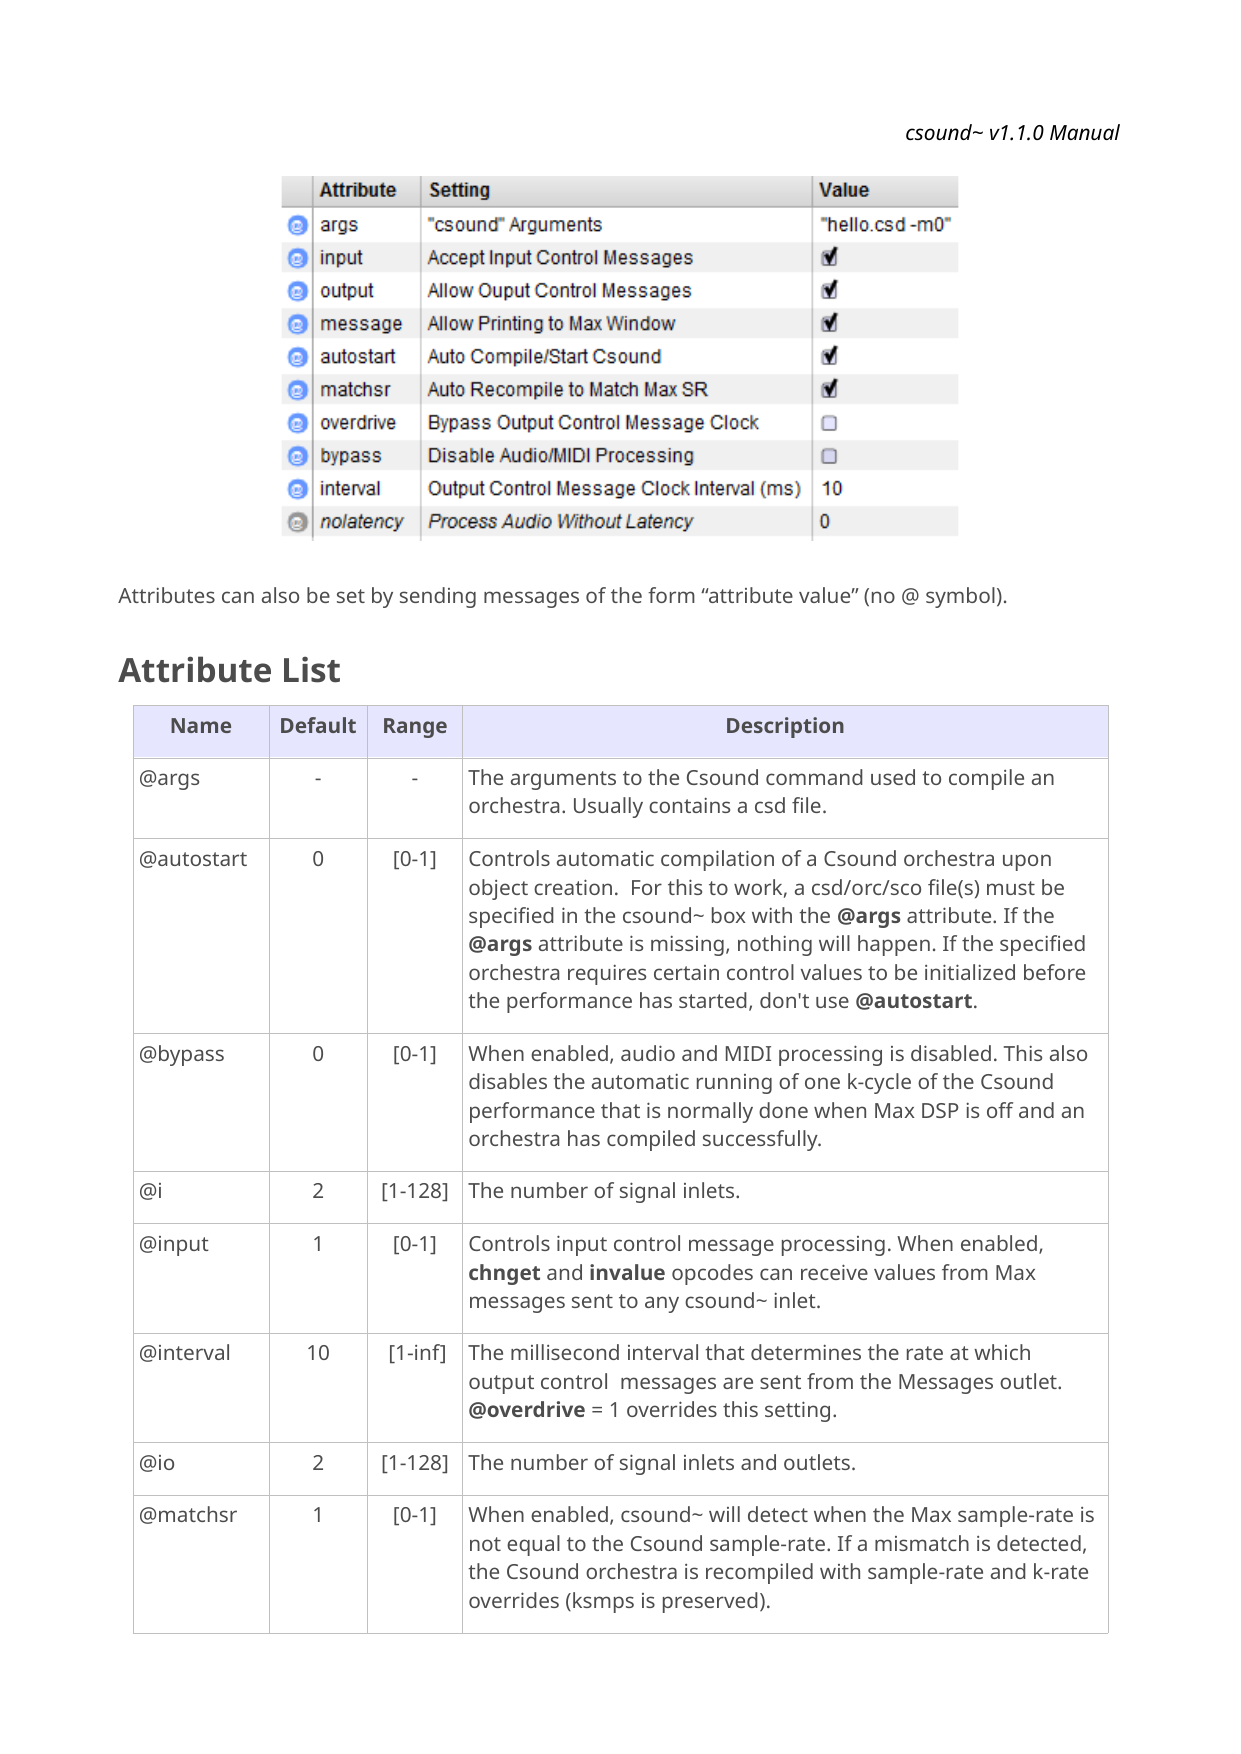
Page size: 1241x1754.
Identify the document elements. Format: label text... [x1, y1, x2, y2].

table_cell The number of signal inlets and outlets. [463, 1443, 1108, 1494]
subtitle Attribute List [118, 647, 1122, 692]
table_cell @i [134, 1172, 269, 1223]
table_cell @io [134, 1443, 269, 1494]
table_cell 10 [270, 1334, 367, 1442]
text Attributes can also be set by sending messages of the form “attribute value” (no @ symbol). [118, 581, 1122, 609]
table_cell 1 [270, 1496, 367, 1632]
table_cell 1 [270, 1224, 367, 1333]
table_cell The number of signal inlets. [463, 1172, 1108, 1223]
table_cell [1-128] [368, 1443, 462, 1494]
table_cell The millisecond interval that determines the rate at which output control messages are sent from the Messages outlet. @overdrive = 1 overrides this setting. [463, 1334, 1108, 1442]
table_cell 2 [270, 1443, 367, 1494]
table_cell @autostart [134, 839, 269, 1033]
table_cell @bypass [134, 1034, 269, 1171]
table_cell [1-128] [368, 1172, 462, 1223]
table_cell [0-1] [368, 1496, 462, 1632]
picture [281, 176, 959, 541]
table_cell [0-1] [368, 1034, 462, 1171]
table_cell [0-1] [368, 839, 462, 1033]
table_cell @interval [134, 1334, 269, 1442]
table_cell Controls automatic compilation of a Csound orchestra upon object creation. For this to work, a csd/orc/sco file(s) must be specified in the csound~ box with the @args attribute. If the @args attribute is missing, nothing will happen. If the specified orchestra requires certain control values to be initialized before the performance has started, don't use @autostart. [463, 839, 1108, 1033]
table_cell When enabled, csound~ will detect when the Max sample-rate is not equal to the Csound sample-rate. If a mismatch is detected, the Csound orchestra is recompiled with sample-rate and k-rate overrides (ksmps is preserved). [463, 1496, 1108, 1632]
table_cell @matchsr [134, 1496, 269, 1632]
table_cell The arguments to the Csound command used to compile an orchestra. Usually contains a csd file. [463, 759, 1108, 838]
table_cell @args [134, 759, 269, 838]
table_header Description [463, 706, 1108, 757]
table_header Name [134, 706, 269, 757]
table_cell Controls input control message processing. When enabled, chnget and invalue opcodes can receive values from Max messages sent to any csound~ inlet. [463, 1224, 1108, 1333]
table_cell 2 [270, 1172, 367, 1223]
table_cell - [270, 759, 367, 838]
table_cell 0 [270, 1034, 367, 1171]
table_cell [0-1] [368, 1224, 462, 1333]
table_cell @input [134, 1224, 269, 1333]
table_cell - [368, 759, 462, 838]
table_cell 0 [270, 839, 367, 1033]
table_cell When enabled, audio and MIDI processing is disabled. This also disables the automatic running of one k-cycle of the Csound performance that is normally done when Max DSP is off and an orchestra has compiled successfully. [463, 1034, 1108, 1171]
table_cell [1-inf] [368, 1334, 462, 1442]
table_header Default [270, 706, 367, 757]
table_header Range [368, 706, 462, 757]
